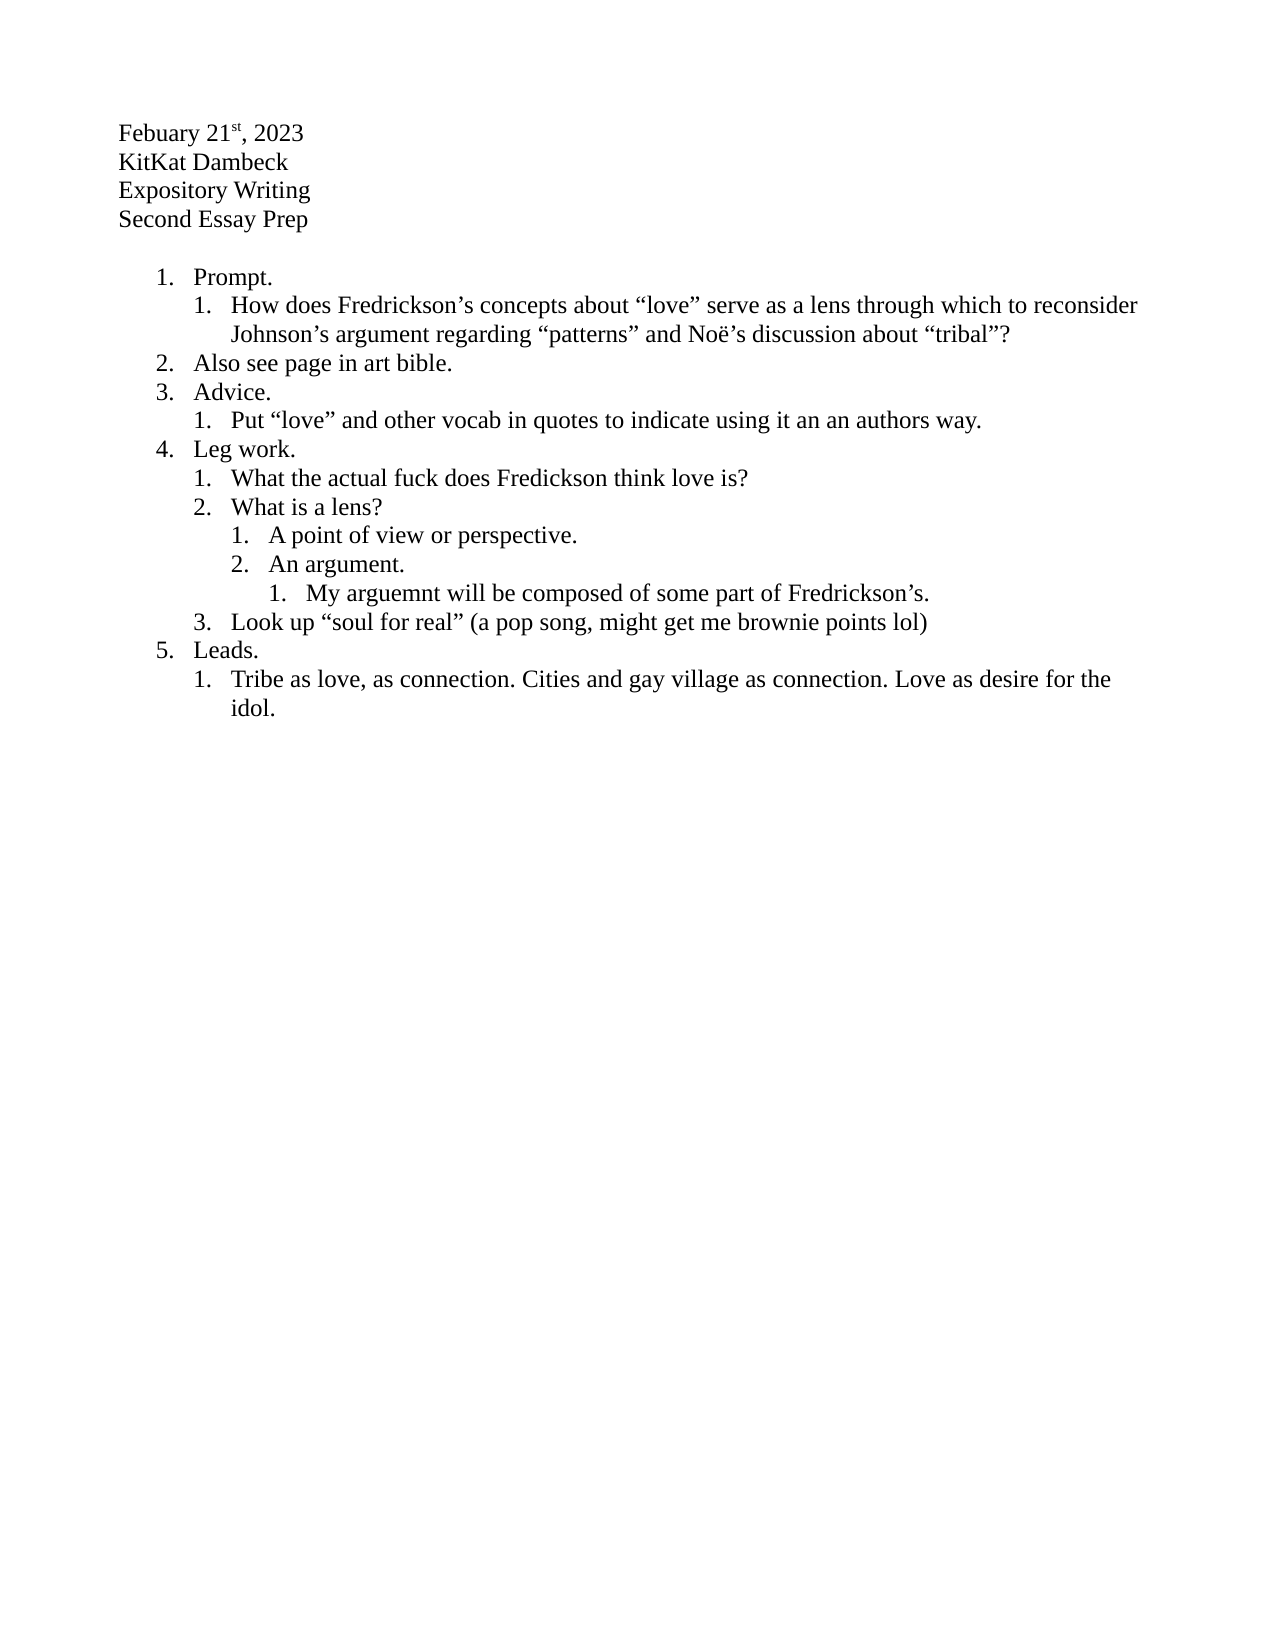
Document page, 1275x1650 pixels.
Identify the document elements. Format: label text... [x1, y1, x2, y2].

list My arguemnt will be composed of some part of Fredrickson’s. [268, 578, 1157, 607]
list Tribe as love, as connection. Cities and gay village as connection. Love as desire for the idol. [193, 664, 1157, 722]
list Look up “soul for real” (a pop song, might get me brownie points lol) [193, 607, 1157, 636]
text Febuary 21st, 2023 [118, 118, 1157, 147]
list Also see page in art bible. [156, 348, 1157, 377]
list Leads. [156, 636, 1157, 664]
list Put “love” and other vocab in quotes to indicate using it an an authors way. [193, 406, 1157, 434]
text Expository Writing [118, 176, 1157, 204]
text Second Essay Prep [118, 204, 1157, 233]
list An argument. [231, 549, 1157, 578]
list What the actual fuck does Fredickson think love is? [193, 463, 1157, 492]
list What is a lens? [193, 492, 1157, 521]
list How does Fredrickson’s concepts about “love” serve as a lens through which to reconsider Johnson’s argument regarding “patterns” and Noë’s discussion about “tribal”? [193, 291, 1157, 348]
list Advice. [156, 377, 1157, 406]
list Prompt. [156, 262, 1157, 291]
text KitKat Dambeck [118, 147, 1157, 176]
list Leg work. [156, 434, 1157, 463]
list A point of view or perspective. [231, 521, 1157, 549]
